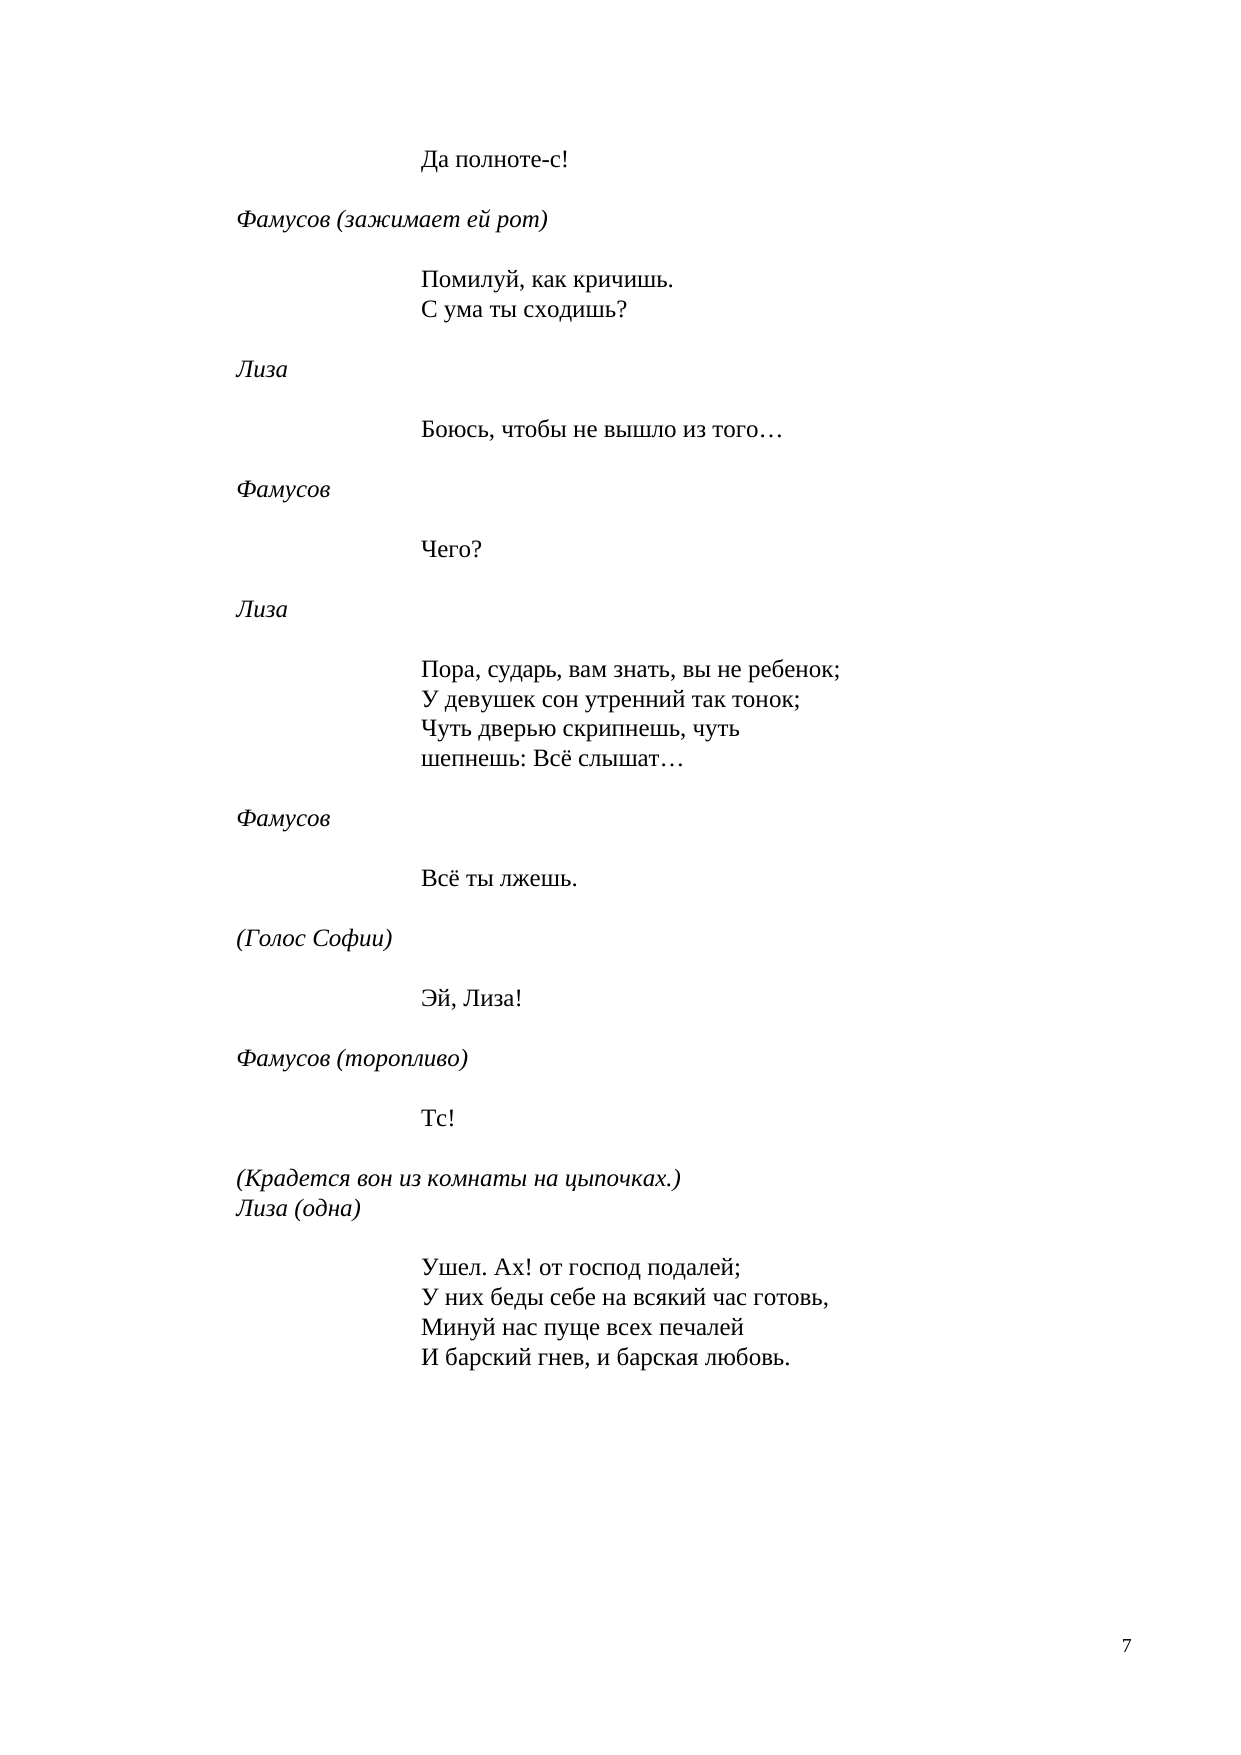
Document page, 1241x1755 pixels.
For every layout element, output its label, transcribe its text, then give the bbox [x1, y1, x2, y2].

text Лиза [236, 354, 1168, 383]
text Фамусов [236, 474, 1168, 503]
text Да полноте-с! [421, 144, 1168, 173]
text Ушел. Ах! от господ подалей; [421, 1252, 1168, 1281]
text (Крадется вон из комнаты на цыпочках.) Лиза (одна) [236, 1163, 711, 1221]
text (Голос Софии) [236, 923, 1168, 952]
text И барский гнев, и барская любовь. [421, 1342, 1168, 1371]
text Чего? [421, 534, 1168, 563]
text Помилуй, как кричишь. С ума ты сходишь? [421, 264, 688, 323]
text Эй, Лиза! [421, 983, 1168, 1012]
text У них беды себе на всякий час готовь, Минуй нас пуще всех печалей [421, 1282, 893, 1341]
text Фамусов (торопливо) [236, 1043, 1168, 1072]
text Пора, сударь, вам знать, вы не ребенок; У девушек сон утренний так тонок; Чуть дверью скрипнешь, чуть шепнешь: Всё слышат… [421, 654, 852, 772]
text Фамусов (зажимает ей рот) [236, 204, 1168, 233]
text Лиза [236, 594, 1168, 623]
text Боюсь, чтобы не вышло из того… [421, 414, 1168, 443]
text Тс! [421, 1103, 1168, 1132]
text Всё ты лжешь. [421, 863, 1168, 892]
text Фамусов [236, 803, 1168, 832]
